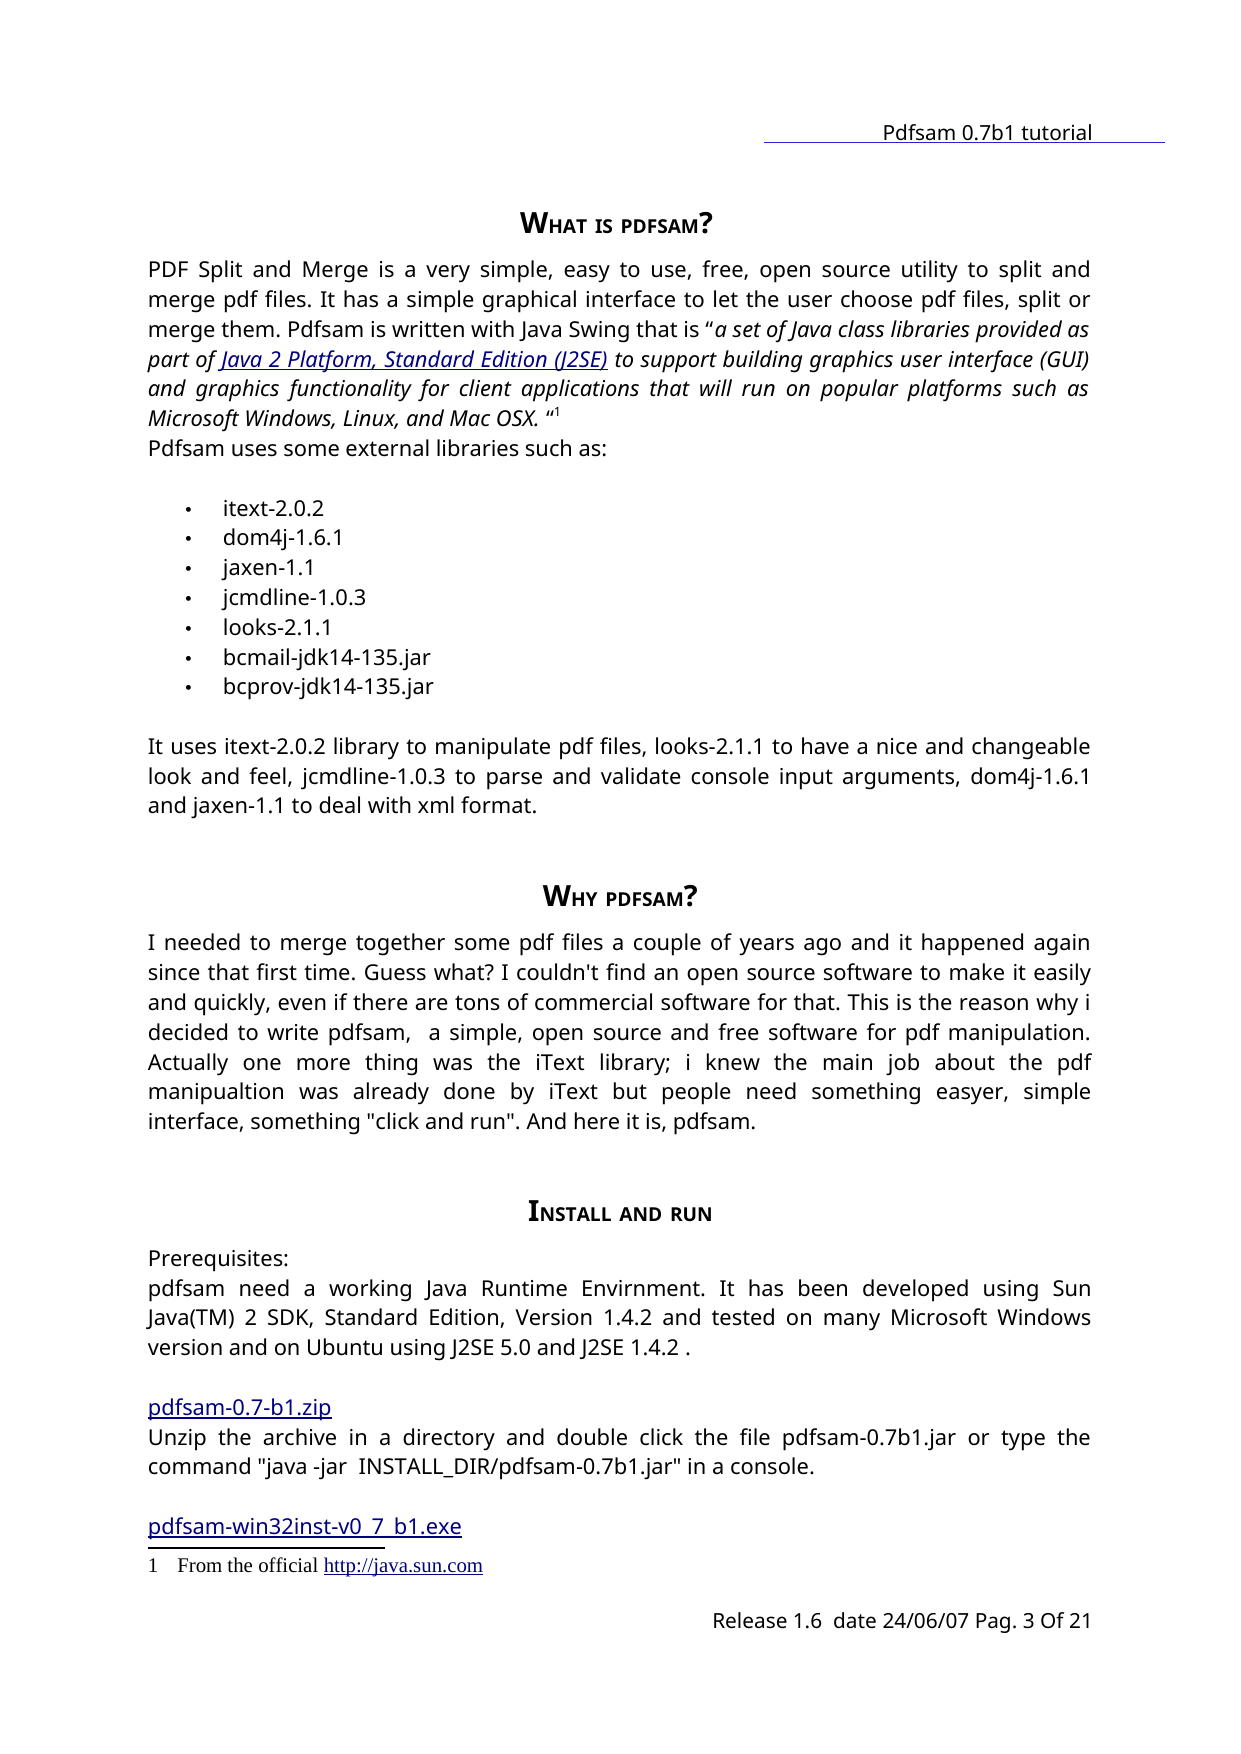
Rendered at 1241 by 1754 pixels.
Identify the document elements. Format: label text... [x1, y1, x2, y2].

text Pdfsam uses some external libraries such as: [148, 433, 1093, 463]
text Install and run [148, 1191, 1093, 1230]
list itext-2.0.2 [185, 493, 1093, 522]
list jaxen-1.1 [185, 552, 1093, 582]
text What is pdfsam? [148, 202, 1093, 242]
text It uses itext-2.0.2 library to manipulate pdf files, looks-2.1.1 to have a nice and changeable look and feel, jcmdline-1.0.3 to parse and validate console input arguments, dom4j-1.6.1 and jaxen-1.1 to deal with xml format. [148, 731, 1093, 820]
text Why pdfsam? [148, 875, 1093, 915]
text I needed to merge together some pdf files a couple of years ago and it happened again since that first time. Guess what? I couldn't find an open source software to make it easily and quickly, even if there are tons of commercial software for that. This is the reason why i decided to write pdfsam, a simple, open source and free software for pdf manipulation. Actually one more thing was the iText library; i knew the main job about the pdf manipualtion was already done by iText but people need something easyer, simple interface, something "click and run". And here it is, pdfsam. [148, 927, 1093, 1136]
text PDF Split and Merge is a very simple, easy to use, free, open source utility to split and merge pdf files. It has a simple graphical interface to let the user choose pdf files, split or merge them. Pdfsam is written with Java Swing that is “a set of Java class libraries provided as part of Java 2 Platform, Standard Edition (J2SE) to support building graphics user interface (GUI) and graphics functionality for client applications that will run on popular platforms such as Microsoft Windows, Linux, and Mac OSX. “ [148, 254, 1093, 433]
list bcprov-jdk14-135.jar [185, 671, 1093, 701]
list dom4j-1.6.1 [185, 522, 1093, 552]
list jcmdline-1.0.3 [185, 582, 1093, 612]
text pdfsam-0.7-b1.zip [148, 1392, 1093, 1422]
text pdfsam-win32inst-v0_7_b1.exe [148, 1511, 1093, 1541]
list bcmail-jdk14-135.jar [185, 642, 1093, 671]
list looks-2.1.1 [185, 612, 1093, 642]
text Prerequisites: [148, 1243, 1093, 1273]
text From the official http://java.sun.com [148, 1554, 1093, 1577]
text pdfsam need a working Java Runtime Envirnment. It has been developed using Sun Java(TM) 2 SDK, Standard Edition, Version 1.4.2 and tested on many Microsoft Windows version and on Ubuntu using J2SE 5.0 and J2SE 1.4.2 . [148, 1273, 1093, 1362]
text Unzip the archive in a directory and double click the file pdfsam-0.7b1.jar or type the command "java -jar INSTALL_DIR/pdfsam-0.7b1.jar" in a console. [148, 1422, 1093, 1481]
